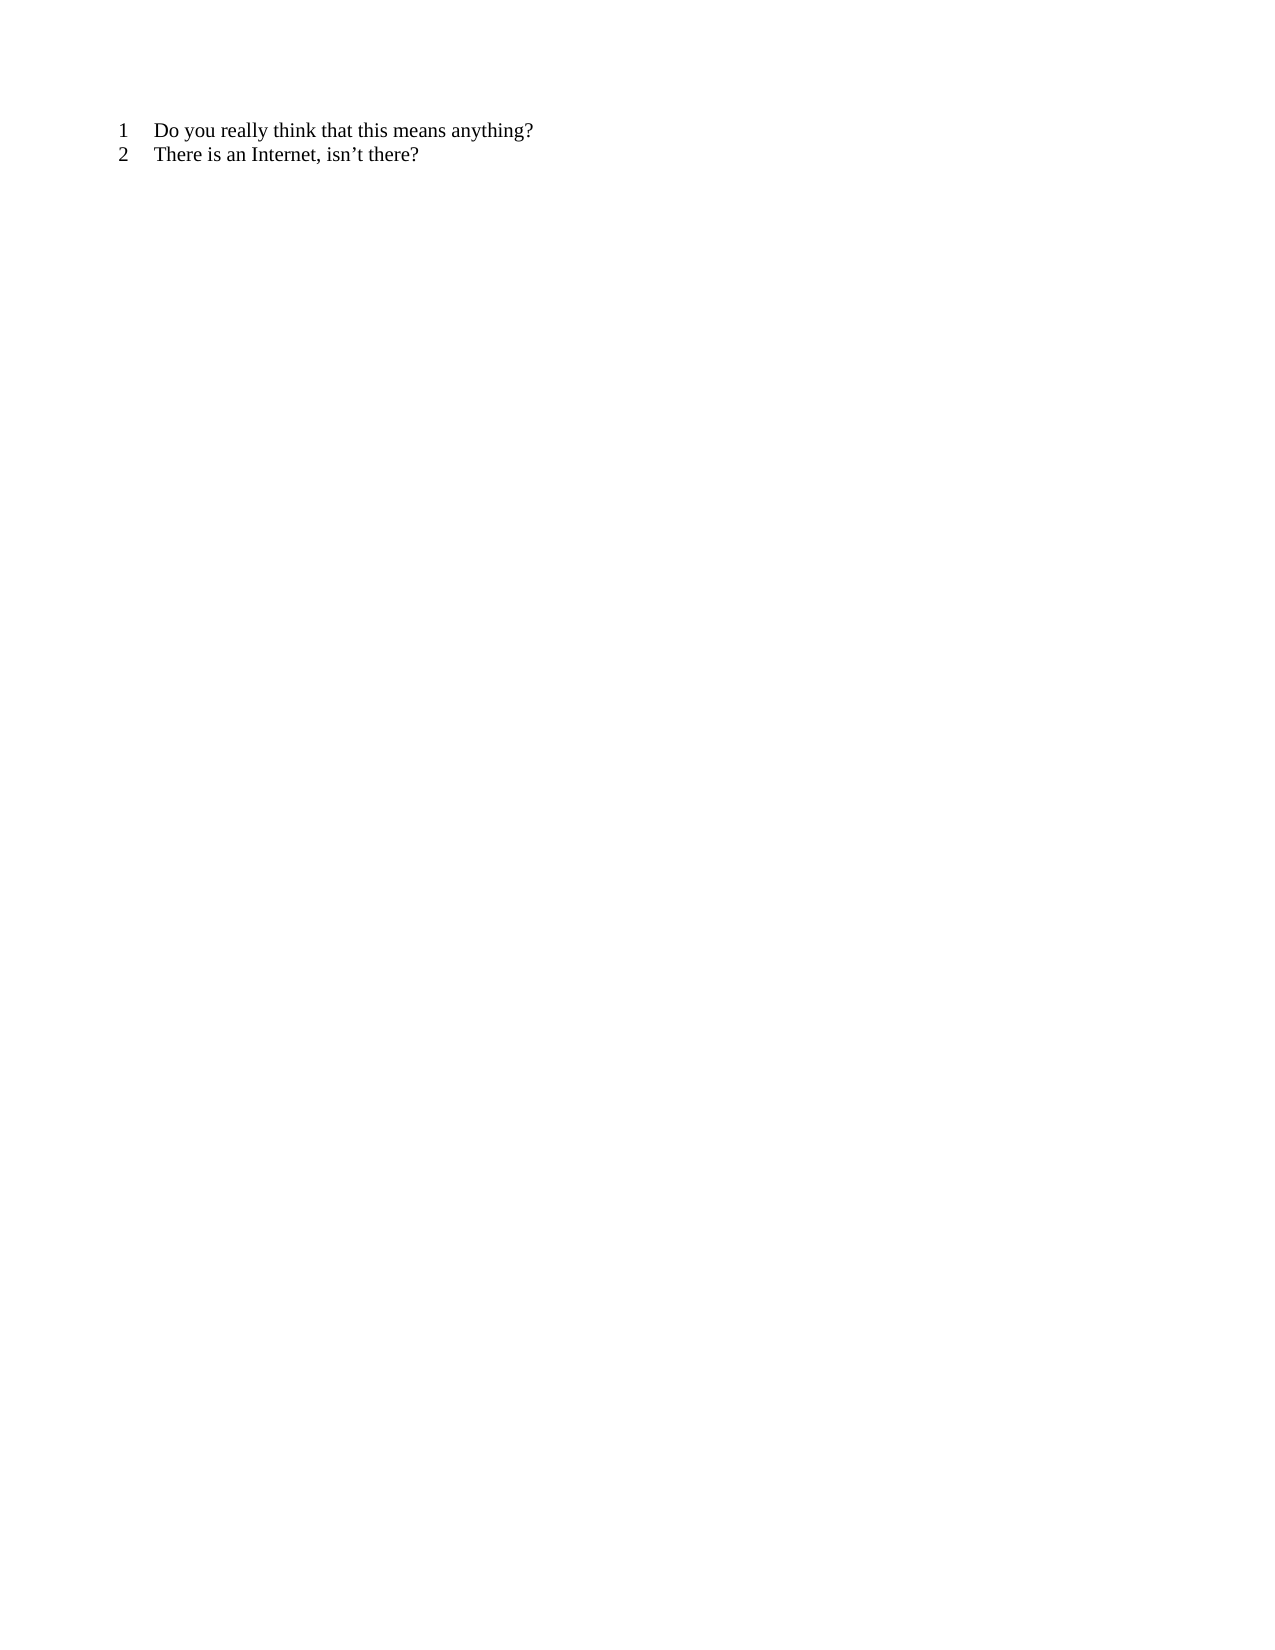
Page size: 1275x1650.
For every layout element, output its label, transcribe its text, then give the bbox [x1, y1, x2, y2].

text Do you really think that this means anything? [118, 118, 1157, 142]
text There is an Internet, isn’t there? [118, 142, 1157, 166]
